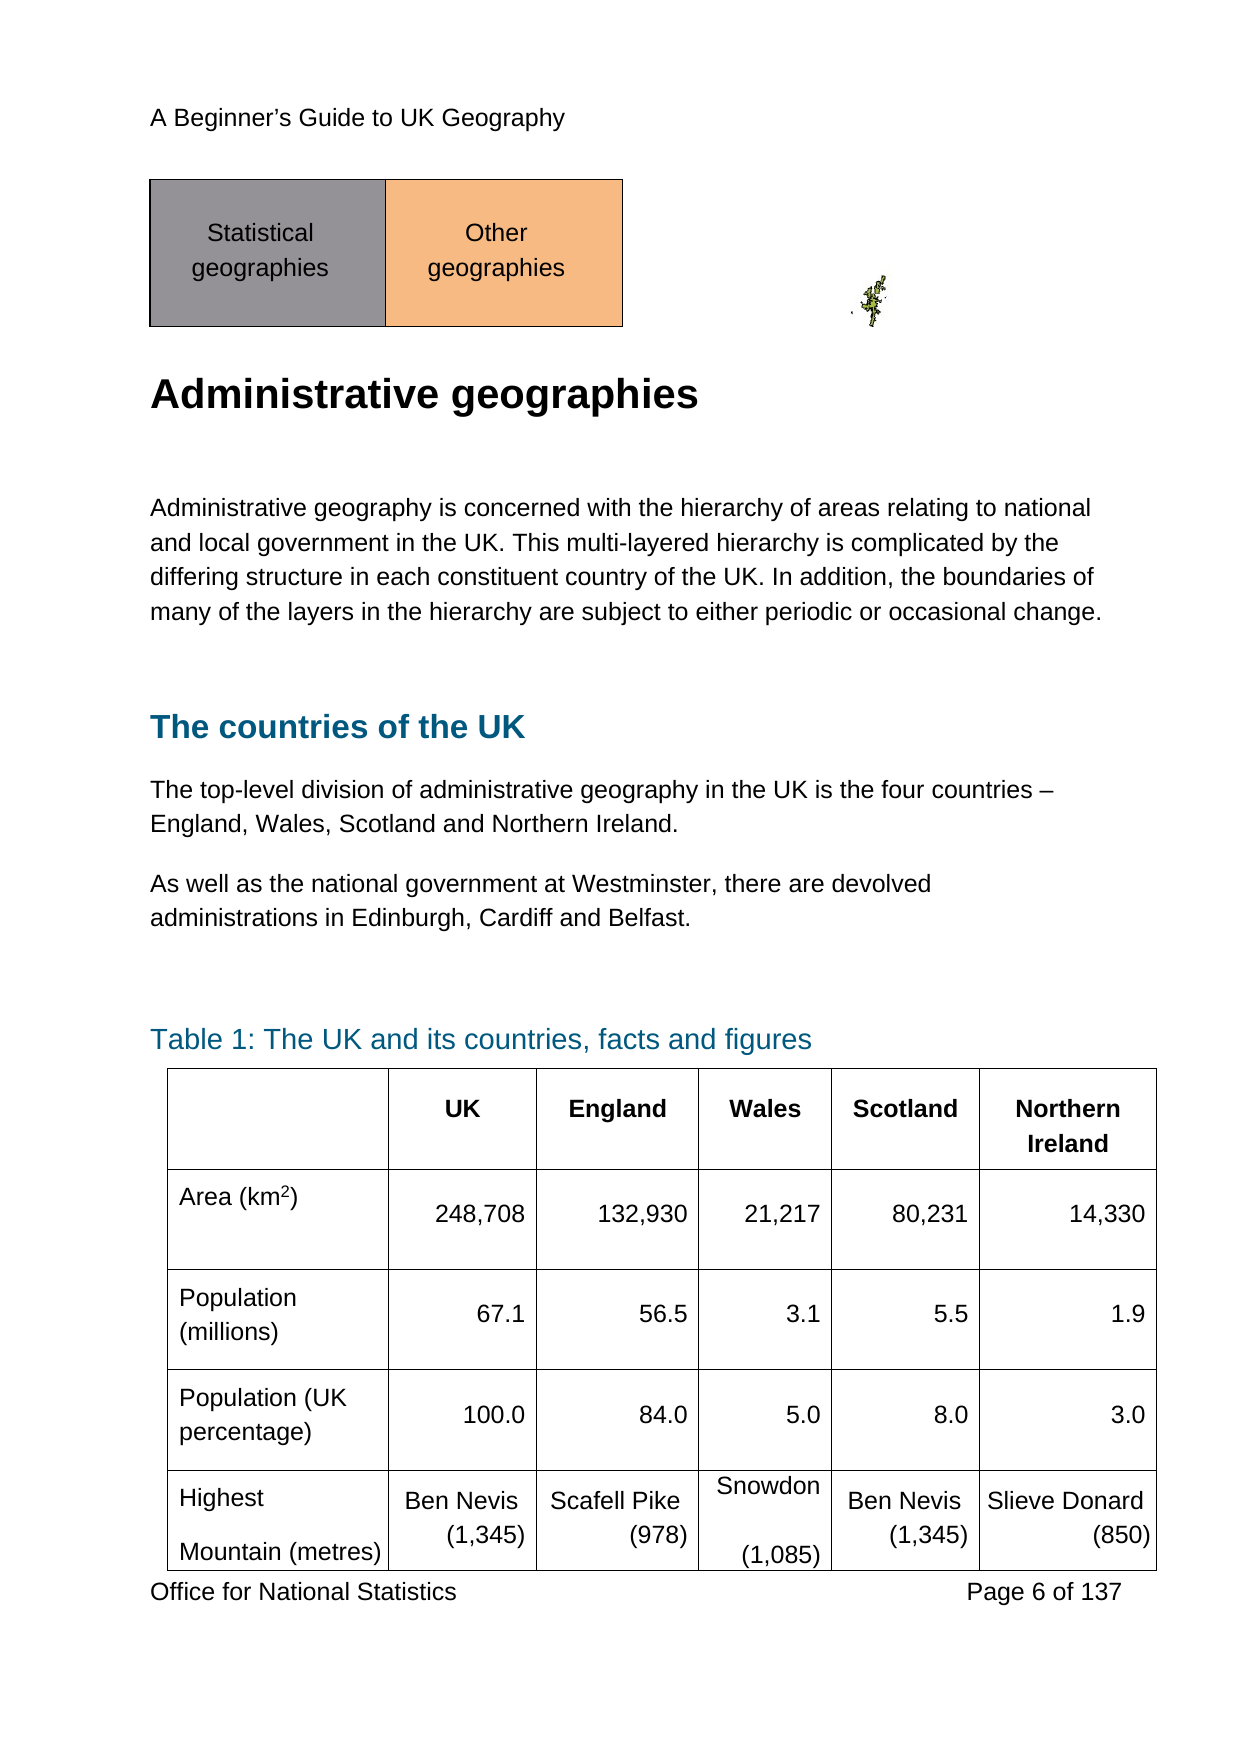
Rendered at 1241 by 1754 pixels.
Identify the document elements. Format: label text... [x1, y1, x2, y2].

table_cell Other geographies [386, 180, 622, 326]
table_cell 3.1 [699, 1270, 831, 1369]
table_cell 1.9 [980, 1270, 1156, 1369]
table_cell 67.1 [389, 1270, 536, 1369]
table_cell 5.5 [832, 1270, 979, 1369]
subtitle Administrative geographies [150, 369, 1122, 417]
table_cell 8.0 [832, 1370, 979, 1470]
table_cell Ben Nevis (1,345) [389, 1471, 536, 1570]
subtitle Table 1: The UK and its countries, facts and figures [150, 1022, 1122, 1056]
table_header [623, 179, 1121, 326]
table_header Wales [699, 1069, 831, 1168]
table_header UK [389, 1069, 536, 1168]
table_cell 100.0 [389, 1370, 536, 1470]
text As well as the national government at Westminster, there are devolved administrations in Edinburgh, Cardiff and Belfast. [150, 869, 1095, 932]
table_cell 80,231 [832, 1170, 979, 1269]
table_header Northern Ireland [980, 1069, 1156, 1168]
table_cell 3.0 [980, 1370, 1156, 1470]
table_cell Ben Nevis (1,345) [832, 1471, 979, 1570]
table_cell Population (UK percentage) [168, 1370, 388, 1470]
table_cell 21,217 [699, 1170, 831, 1269]
table_cell Snowdon (1,085) [699, 1471, 831, 1570]
table_cell Population (millions) [168, 1270, 388, 1369]
table_cell 5.0 [699, 1370, 831, 1470]
table_cell Highest Mountain (metres) [168, 1471, 388, 1570]
table_cell Slieve Donard (850) [980, 1471, 1156, 1570]
table_cell 248,708 [389, 1170, 536, 1269]
subtitle The countries of the UK [150, 707, 1095, 746]
text The top-level division of administrative geography in the UK is the four countries – England, Wales, Scotland and Northern Ireland. [150, 775, 1095, 838]
table_header England [537, 1069, 698, 1168]
table_cell 56.5 [537, 1270, 698, 1369]
text Administrative geography is concerned with the hierarchy of areas relating to national and local government in the UK. This multi-layered hierarchy is complicated by the differing structure in each constituent country of the UK. In addition, the boundaries of many of the layers in the hierarchy are subject to either periodic or occasional change. [150, 493, 1110, 625]
table_cell 84.0 [537, 1370, 698, 1470]
table_cell 132,930 [537, 1170, 698, 1269]
table_cell Scafell Pike (978) [537, 1471, 698, 1570]
table_header Scotland [832, 1069, 979, 1168]
table_header [168, 1069, 388, 1168]
table_cell Statistical geographies [151, 180, 385, 326]
table_cell Area (km2) [168, 1170, 388, 1269]
table_cell 14,330 [980, 1170, 1156, 1269]
